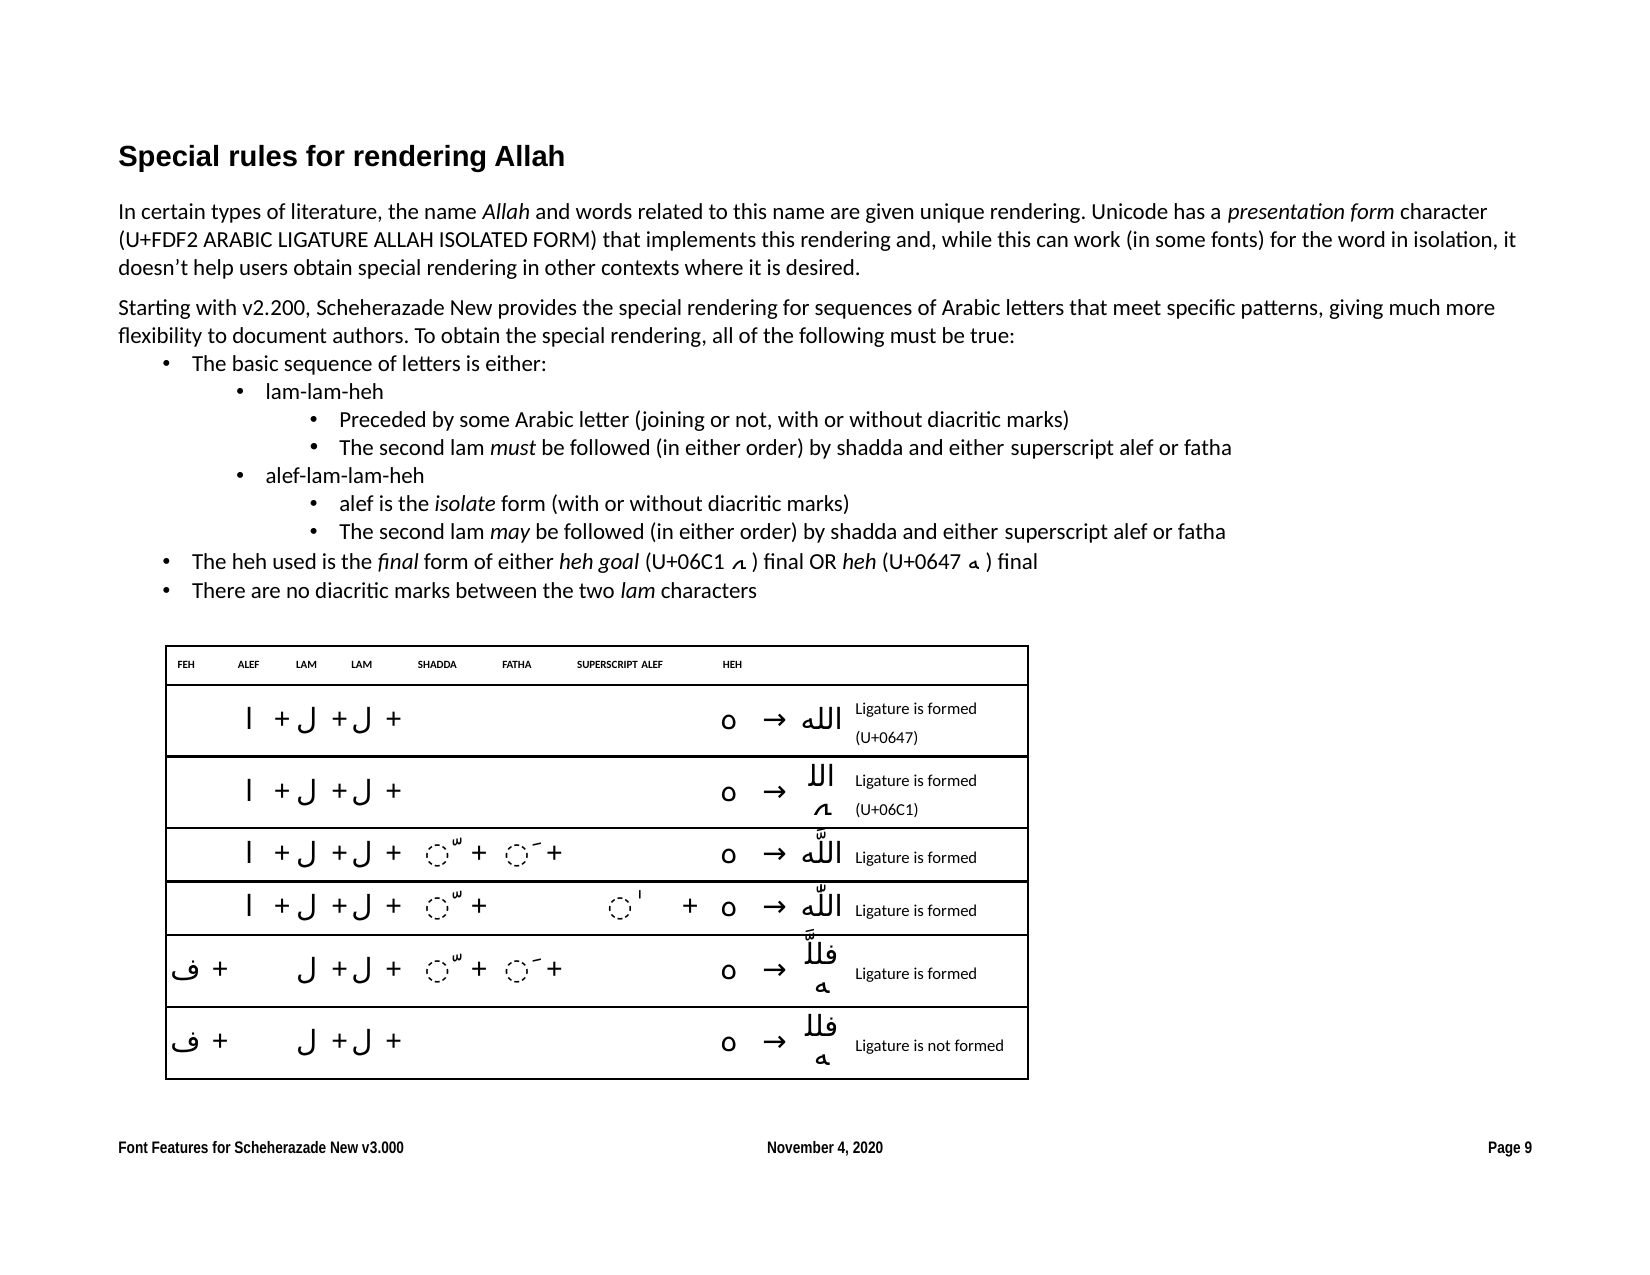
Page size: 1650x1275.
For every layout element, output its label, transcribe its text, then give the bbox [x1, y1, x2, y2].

table_cell ہ [709, 936, 756, 1006]
table_cell + [325, 936, 345, 1006]
table_header [850, 647, 1027, 683]
table_cell [671, 1008, 709, 1077]
table_cell [540, 686, 568, 755]
table_cell [167, 883, 206, 934]
table_header [465, 647, 493, 683]
table_cell ٰ [568, 883, 671, 934]
table_cell Ligature is formed (U+06C1) [850, 758, 1027, 827]
table_cell Ligature is formed [850, 883, 1027, 934]
list There are no diacritic marks between the two lam characters [162, 576, 1532, 604]
table_cell [268, 1008, 287, 1077]
table_cell [671, 829, 709, 880]
table_header heh [709, 647, 756, 683]
table_cell + [325, 1008, 345, 1077]
table_cell → [756, 1008, 793, 1077]
table_cell → [756, 829, 793, 880]
table_cell [493, 1008, 540, 1077]
table_cell + [378, 1008, 409, 1077]
table_cell [167, 829, 206, 880]
table_cell [493, 883, 540, 934]
table_cell + [206, 936, 229, 1006]
table_cell [167, 758, 206, 827]
table_cell ہ [709, 686, 756, 755]
table_cell اللّٰه [793, 883, 849, 934]
table_cell [118, 827, 165, 880]
table_cell ل [345, 1008, 378, 1077]
table_cell اللہ [793, 758, 849, 827]
table_cell [568, 686, 671, 755]
table_cell [118, 755, 165, 827]
table_cell + [325, 686, 345, 755]
subtitle Special rules for rendering Allah [118, 139, 1532, 172]
table_cell ل [287, 758, 325, 827]
table_cell [268, 936, 287, 1006]
table_cell + [378, 936, 409, 1006]
table_cell [167, 686, 206, 755]
table_cell [118, 880, 165, 934]
table_cell [409, 758, 465, 827]
table_cell Ligature is formed [850, 936, 1027, 1006]
table_cell ا [229, 686, 268, 755]
table_cell [540, 1008, 568, 1077]
table_cell + [378, 686, 409, 755]
list The second lam must be followed (in either order) by shadda and either superscript alef or fatha [309, 433, 1532, 461]
table_cell ل [287, 1008, 325, 1077]
table_cell [568, 758, 671, 827]
table_cell [409, 1008, 465, 1077]
table_cell ا [229, 758, 268, 827]
table_header shadda [409, 647, 465, 683]
table_cell [206, 883, 229, 934]
table_cell [568, 829, 671, 880]
table_cell [206, 758, 229, 827]
table_cell Ligature is not formed [850, 1008, 1027, 1077]
table_cell ف [167, 1008, 206, 1077]
table_cell ّ [409, 883, 465, 934]
table_header [118, 645, 165, 683]
table_cell + [206, 1008, 229, 1077]
table_cell + [378, 829, 409, 880]
table_cell + [465, 883, 493, 934]
table_cell [229, 1008, 268, 1077]
table_cell + [540, 829, 568, 880]
table_header feh [167, 647, 206, 683]
table_cell [206, 829, 229, 880]
table_cell ل [287, 883, 325, 934]
table_header [756, 647, 793, 683]
text Starting with v2.200, Scheherazade New provides the special rendering for sequences of Arabic letters that meet specific patterns, giving much more flexibility to document authors. To obtain the special rendering, all of the following must be true: [118, 293, 1532, 349]
table_cell [465, 1008, 493, 1077]
table_cell + [671, 883, 709, 934]
table_cell Ligature is formed [850, 829, 1027, 880]
table_cell ل [345, 829, 378, 880]
table_cell + [325, 758, 345, 827]
table_cell + [540, 936, 568, 1006]
table_cell [540, 758, 568, 827]
table_cell [465, 686, 493, 755]
table_cell ل [345, 758, 378, 827]
table_cell الله [793, 686, 849, 755]
table_cell [409, 686, 465, 755]
table_header superscript alef [568, 647, 671, 683]
table_cell + [378, 758, 409, 827]
table_cell + [268, 829, 287, 880]
table_cell → [756, 883, 793, 934]
table_cell + [268, 883, 287, 934]
table_cell [568, 1008, 671, 1077]
table_cell → [756, 758, 793, 827]
table_cell [118, 934, 165, 1006]
table_cell ہ [709, 829, 756, 880]
table_cell [671, 686, 709, 755]
table_cell ہ [709, 883, 756, 934]
text In certain types of literature, the name Allah and words related to this name are given unique rendering. Unicode has a presentation form character (U+FDF2 ARABIC LIGATURE ALLAH ISOLATED FORM) that implements this rendering and, while this can work (in some fonts) for the word in isolation, it doesn’t help users obtain special rendering in other contexts where it is desired. [118, 197, 1532, 281]
table_cell فللَّه [793, 936, 849, 1006]
list The second lam may be followed (in either order) by shadda and either superscript alef or fatha [309, 517, 1532, 545]
table_cell ل [345, 883, 378, 934]
table_header lam [345, 647, 378, 683]
list The basic sequence of letters is either: [162, 349, 1532, 377]
table_header [793, 647, 849, 683]
table_cell + [325, 829, 345, 880]
table_cell + [325, 883, 345, 934]
table_cell [493, 686, 540, 755]
table_cell ل [287, 829, 325, 880]
table_cell [493, 758, 540, 827]
table_header alef [229, 647, 268, 683]
table_cell → [756, 686, 793, 755]
table_cell [568, 936, 671, 1006]
table_cell + [378, 883, 409, 934]
table_cell فلله [793, 1008, 849, 1077]
table_cell ہ [709, 758, 756, 827]
table_cell [206, 686, 229, 755]
table_cell [671, 758, 709, 827]
table_cell Ligature is formed (U+0647) [850, 686, 1027, 755]
table_cell [118, 684, 165, 755]
list alef-lam-lam-heh [236, 461, 1532, 489]
table_cell ّ [409, 936, 465, 1006]
table_cell ف [167, 936, 206, 1006]
table_header [325, 647, 345, 683]
table_cell [118, 1006, 165, 1077]
table_header [540, 647, 568, 683]
table_cell ل [345, 686, 378, 755]
table_cell + [465, 829, 493, 880]
table_header [378, 647, 409, 683]
list Preceded by some Arabic letter (joining or not, with or without diacritic marks) [309, 405, 1532, 433]
table_header fatha [493, 647, 540, 683]
table_cell ا [229, 829, 268, 880]
table_cell ل [287, 936, 325, 1006]
table_cell [229, 936, 268, 1006]
table_cell ل [287, 686, 325, 755]
table_cell + [268, 686, 287, 755]
table_cell → [756, 936, 793, 1006]
table_cell [671, 936, 709, 1006]
table_cell َ [493, 936, 540, 1006]
table_cell [540, 883, 568, 934]
table_cell ّ [409, 829, 465, 880]
table_cell + [268, 758, 287, 827]
table_cell ل [345, 936, 378, 1006]
list The heh used is the final form of either heh goal (U+06C1 ‍ہ ) final OR heh (U+0647 ‍ه ) final [162, 545, 1532, 576]
table_header [671, 647, 709, 683]
table_cell + [465, 936, 493, 1006]
list lam-lam-heh [236, 377, 1532, 405]
table_header lam [287, 647, 325, 683]
list alef is the isolate form (with or without diacritic marks) [309, 489, 1532, 517]
table_cell اللَّه [793, 829, 849, 880]
table_cell َ [493, 829, 540, 880]
table_header [206, 647, 229, 683]
table_cell ہ [709, 1008, 756, 1077]
table_cell [465, 758, 493, 827]
table_header [268, 647, 287, 683]
table_cell ا [229, 883, 268, 934]
